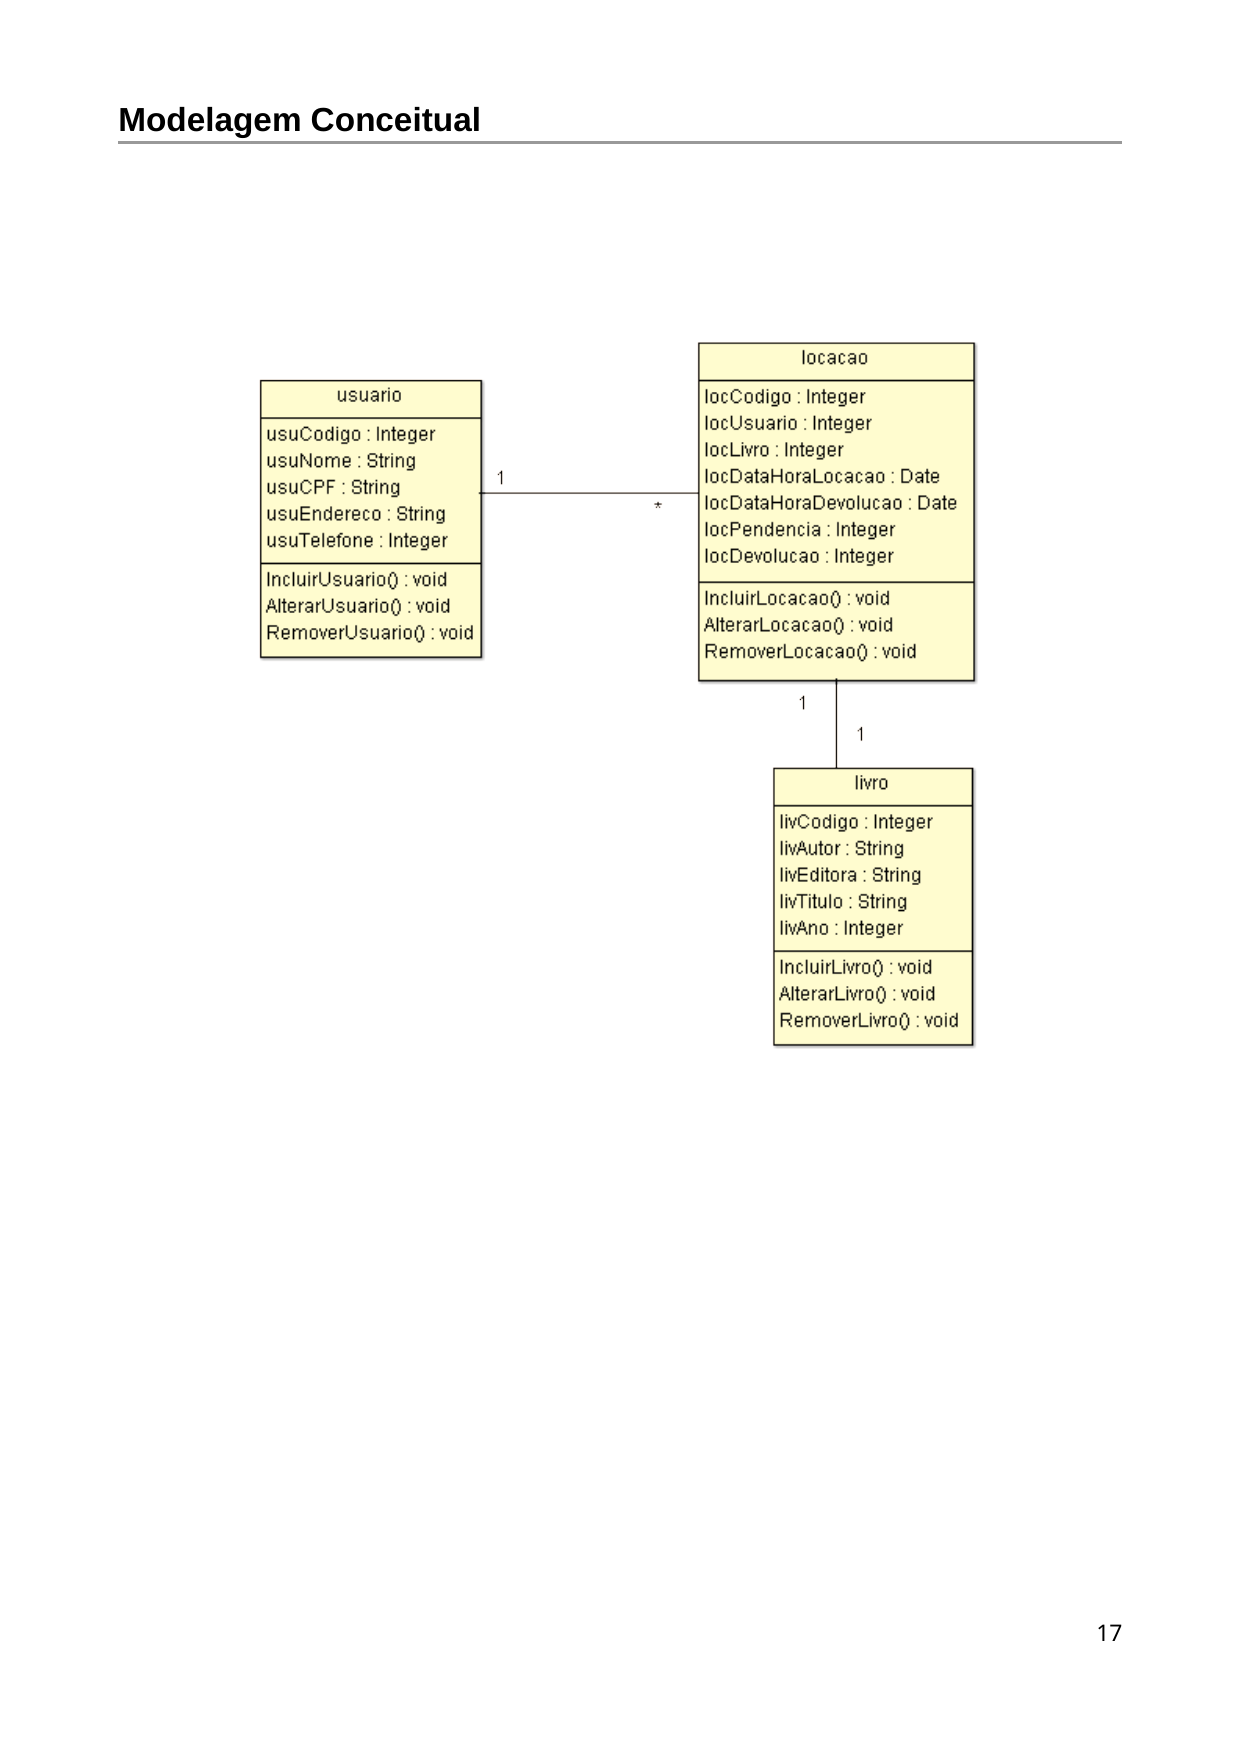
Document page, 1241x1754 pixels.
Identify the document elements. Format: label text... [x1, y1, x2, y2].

subtitle Modelagem Conceitual [118, 100, 1122, 141]
